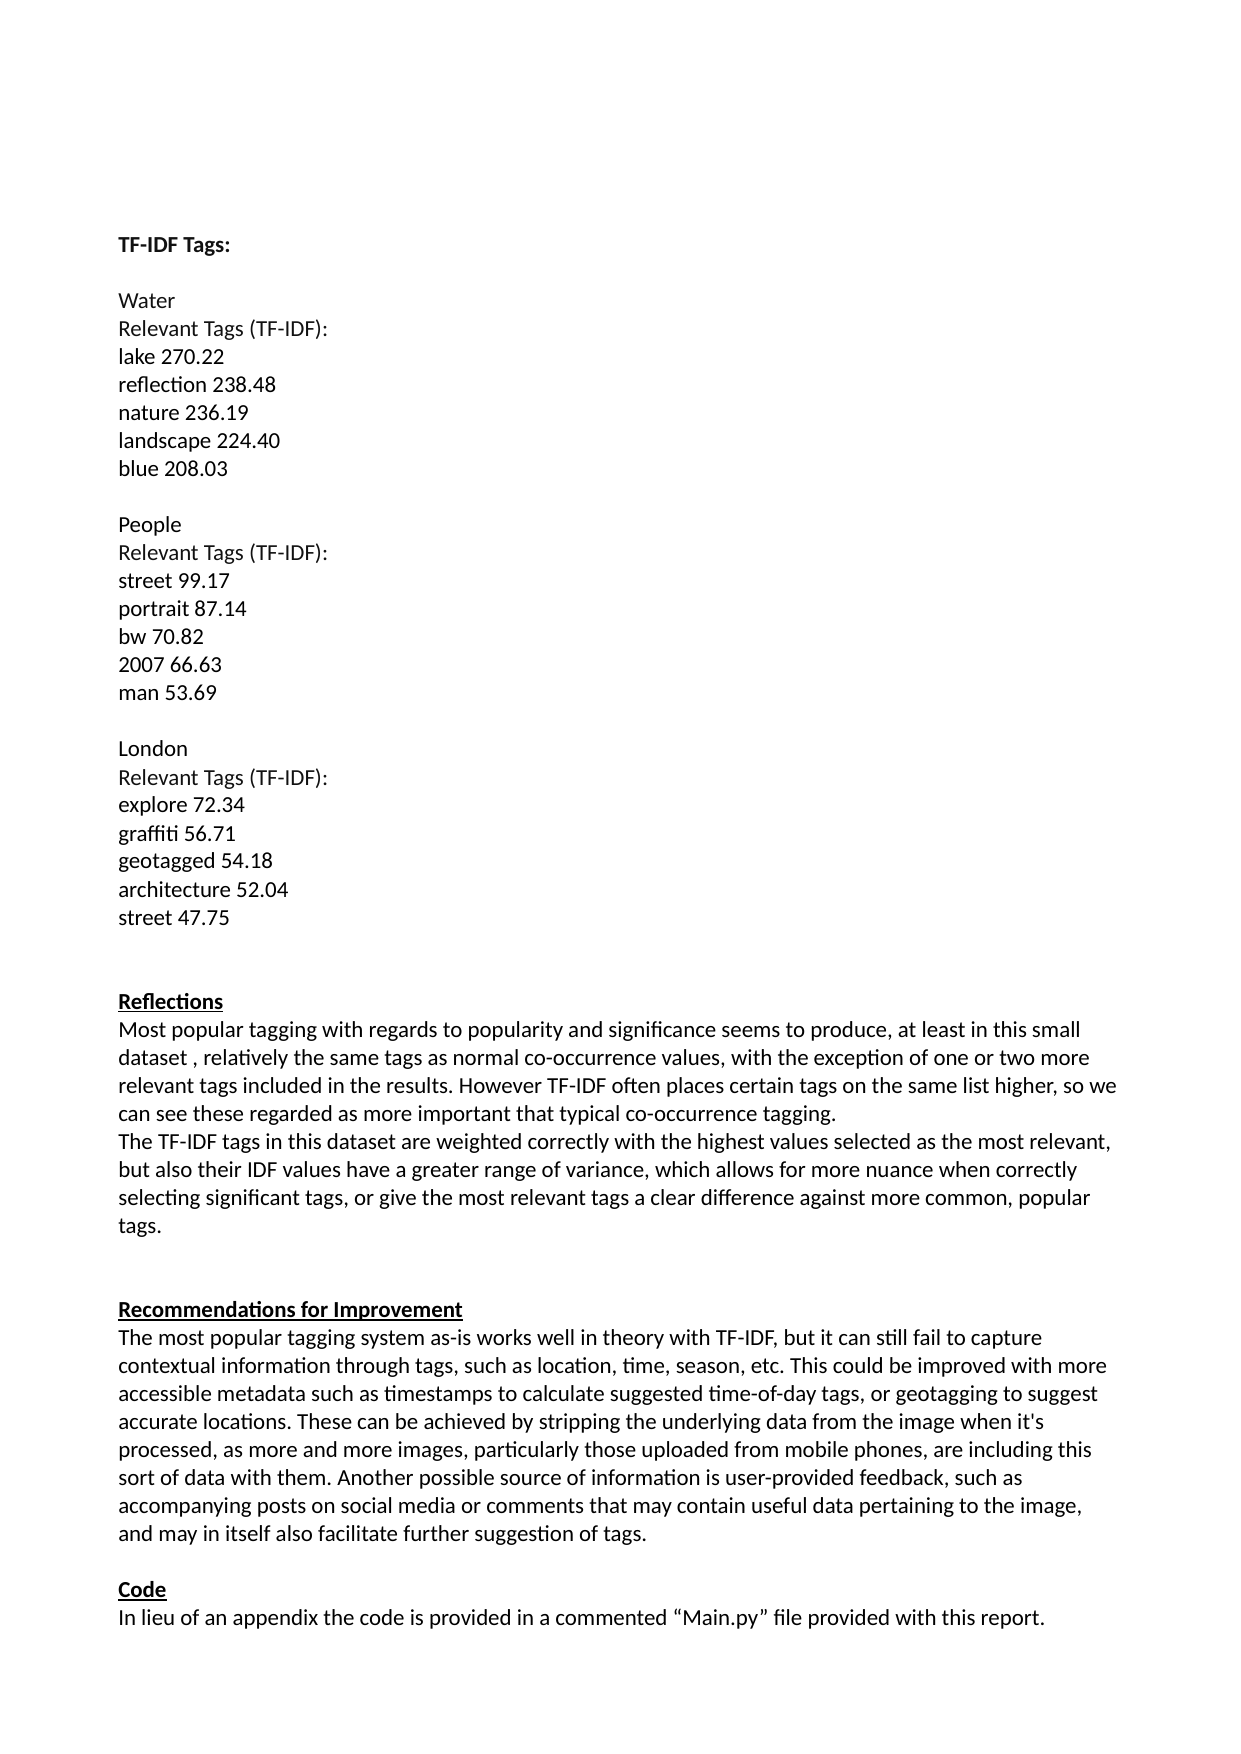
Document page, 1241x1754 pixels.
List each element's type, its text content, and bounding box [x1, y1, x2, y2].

text bw 70.82 [118, 622, 1122, 651]
text People [118, 510, 1122, 538]
text The TF-IDF tags in this dataset are weighted correctly with the highest values selected as the most relevant, but also their IDF values have a greater range of variance, which allows for more nuance when correctly selecting significant tags, or give the most relevant tags a clear difference against more common, popular tags. [118, 1127, 1122, 1239]
text lake 270.22 [118, 342, 1122, 370]
text man 53.69 [118, 678, 1122, 707]
text TF-IDF Tags: [118, 230, 1122, 258]
text portrait 87.14 [118, 594, 1122, 622]
text graffiti 56.71 [118, 819, 1122, 847]
text landscape 224.40 [118, 426, 1122, 454]
text explore 72.34 [118, 791, 1122, 819]
text street 47.75 [118, 903, 1122, 931]
text geotagged 54.18 [118, 847, 1122, 875]
text Recommendations for Improvement [118, 1295, 1122, 1323]
text blue 208.03 [118, 454, 1122, 482]
text reflection 238.48 [118, 370, 1122, 398]
text Most popular tagging with regards to popularity and significance seems to produce, at least in this small dataset , relatively the same tags as normal co-occurrence values, with the exception of one or two more relevant tags included in the results. However TF-IDF often places certain tags on the same list higher, so we can see these regarded as more important that typical co-occurrence tagging. [118, 1015, 1122, 1127]
text In lieu of an appendix the code is provided in a commented “Main.py” file provided with this report. [118, 1603, 1122, 1631]
text Relevant Tags (TF-IDF): [118, 538, 1122, 566]
text architecture 52.04 [118, 875, 1122, 903]
text Relevant Tags (TF-IDF): [118, 314, 1122, 342]
text London [118, 734, 1122, 763]
text Water [118, 286, 1122, 314]
text Reflections [118, 987, 1122, 1015]
text street 99.17 [118, 566, 1122, 594]
text 2007 66.63 [118, 651, 1122, 678]
text The most popular tagging system as-is works well in theory with TF-IDF, but it can still fail to capture contextual information through tags, such as location, time, season, etc. This could be improved with more accessible metadata such as timestamps to calculate suggested time-of-day tags, or geotagging to suggest accurate locations. These can be achieved by stripping the underlying data from the image when it's processed, as more and more images, particularly those uploaded from mobile phones, are including this sort of data with them. Another possible source of information is user-provided feedback, such as accompanying posts on social media or comments that may contain useful data pertaining to the image, and may in itself also facilitate further suggestion of tags. [118, 1323, 1122, 1547]
text Code [118, 1575, 1122, 1603]
text nature 236.19 [118, 398, 1122, 426]
text Relevant Tags (TF-IDF): [118, 763, 1122, 791]
